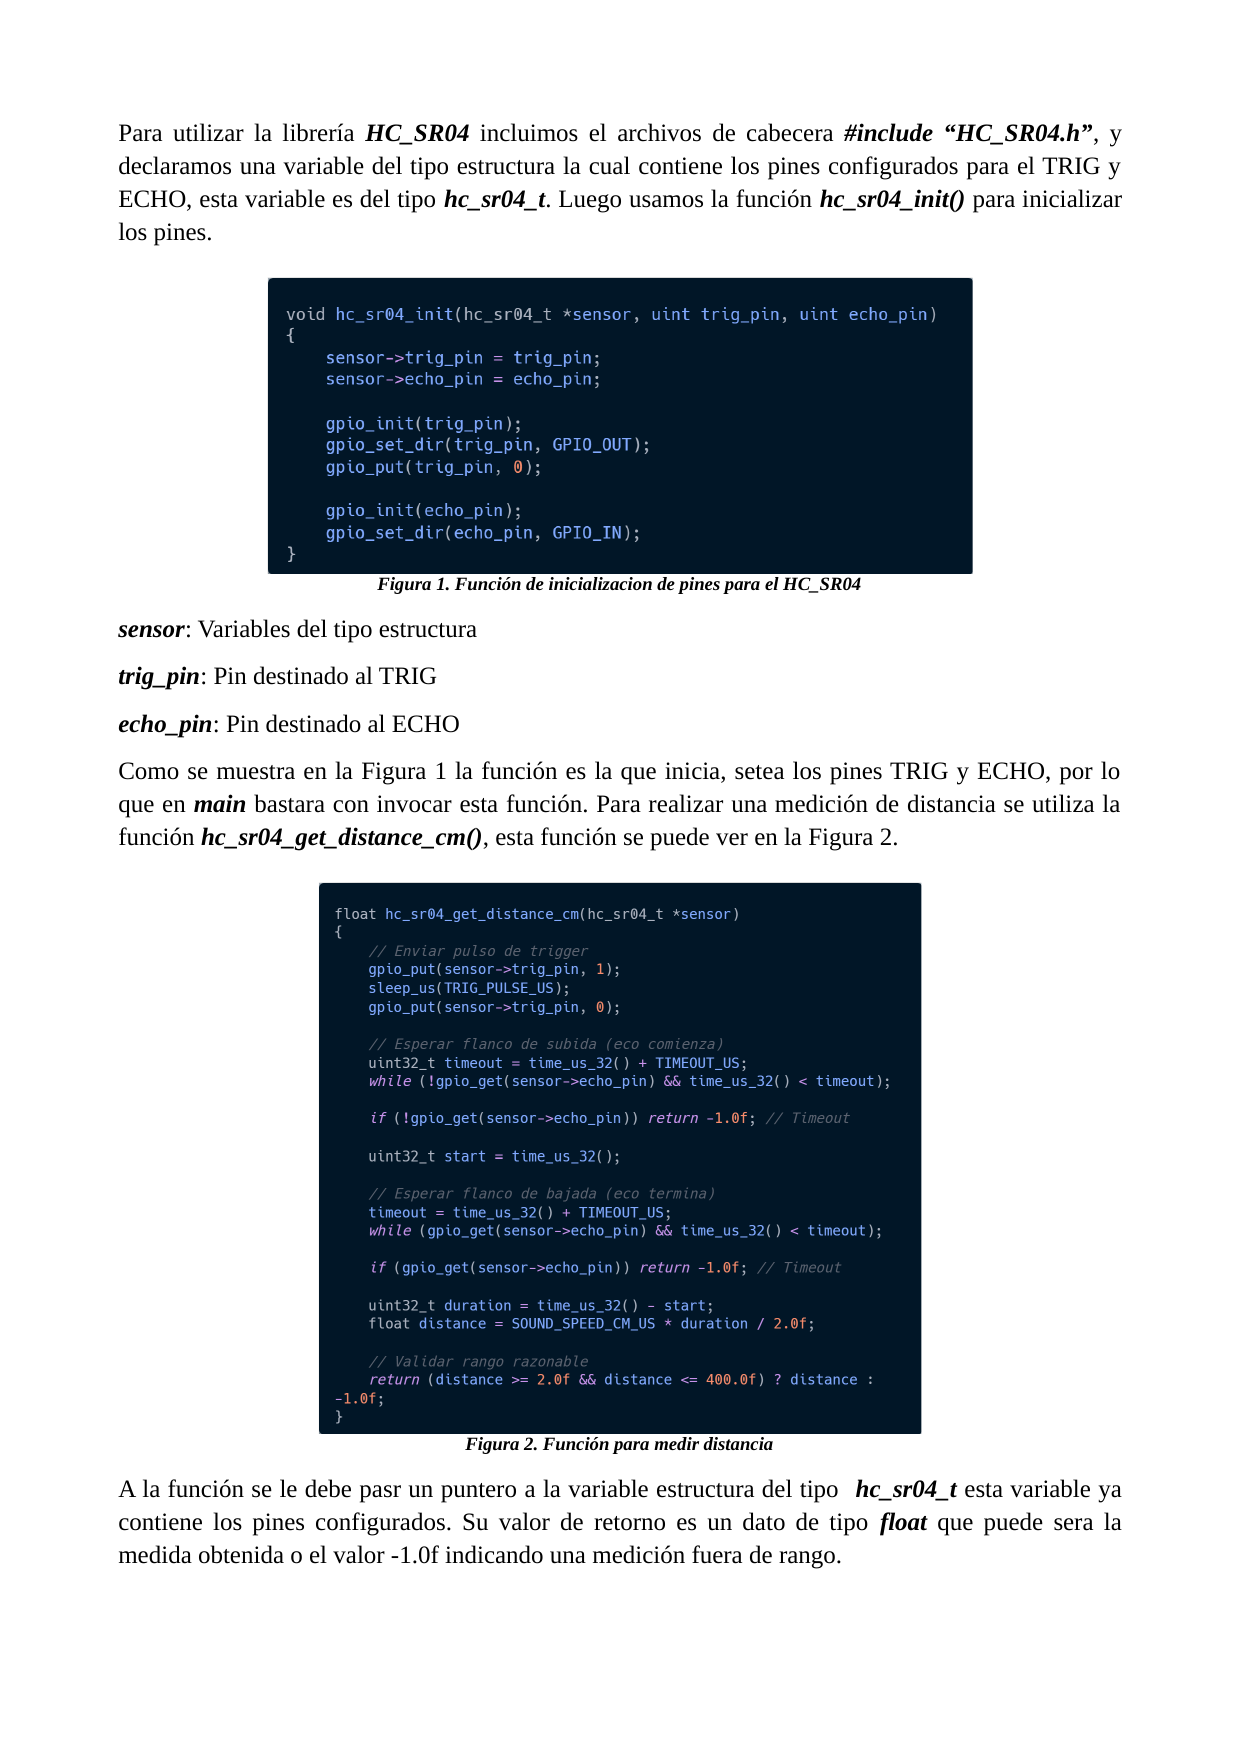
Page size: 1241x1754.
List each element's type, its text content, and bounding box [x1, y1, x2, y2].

text sensor: Variables del tipo estructura [118, 614, 1122, 642]
text echo_pin: Pin destinado al ECHO [118, 709, 1122, 738]
text Para utilizar la librería HC_SR04 incluimos el archivos de cabecera #include “HC_SR04.h”, y declaramos una variable del tipo estructura la cual contiene los pines configurados para el TRIG y ECHO, esta variable es del tipo hc_sr04_t. Luego usamos la función hc_sr04_init() para inicializar los pines. [118, 118, 1122, 246]
text Figura 2. Función para medir distancia [319, 1434, 921, 1455]
text Figura 1. Función de inicializacion de pines para el HC_SR04 [267, 574, 973, 595]
text Como se muestra en la Figura 1 la función es la que inicia, setea los pines TRIG y ECHO, por lo que en main bastara con invocar esta función. Para realizar una medición de distancia se utiliza la función hc_sr04_get_distance_cm(), esta función se puede ver en la Figura 2. [118, 756, 1122, 851]
text A la función se le debe pasr un puntero a la variable estructura del tipo hc_sr04_t esta variable ya contiene los pines configurados. Su valor de retorno es un dato de tipo float que puede sera la medida obtenida o el valor -1.0f indicando una medición fuera de rango. [118, 1474, 1122, 1568]
text trig_pin: Pin destinado al TRIG [118, 661, 1122, 690]
picture [267, 277, 973, 574]
picture [318, 882, 922, 1434]
